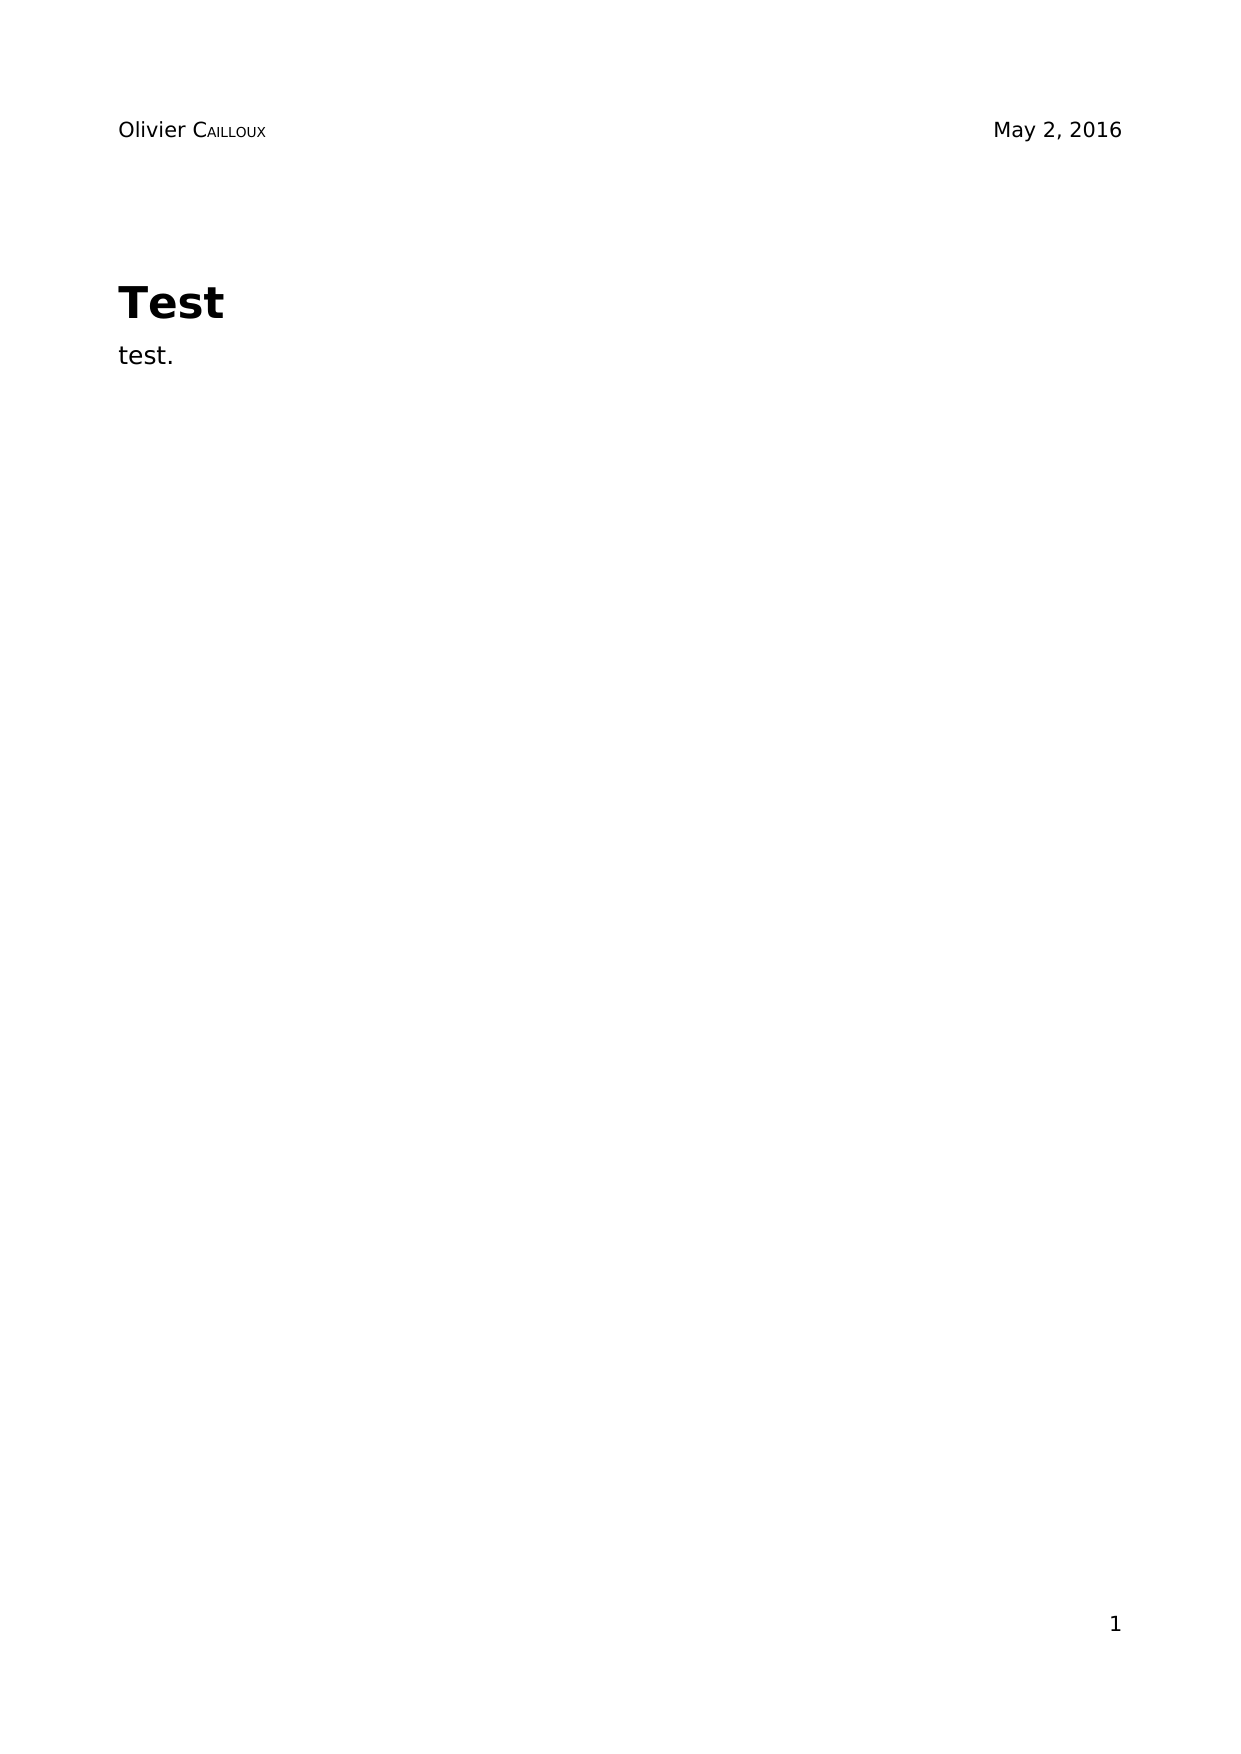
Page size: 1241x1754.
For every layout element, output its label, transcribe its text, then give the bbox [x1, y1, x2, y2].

text test. [118, 341, 1122, 371]
subtitle Test [118, 278, 1122, 329]
